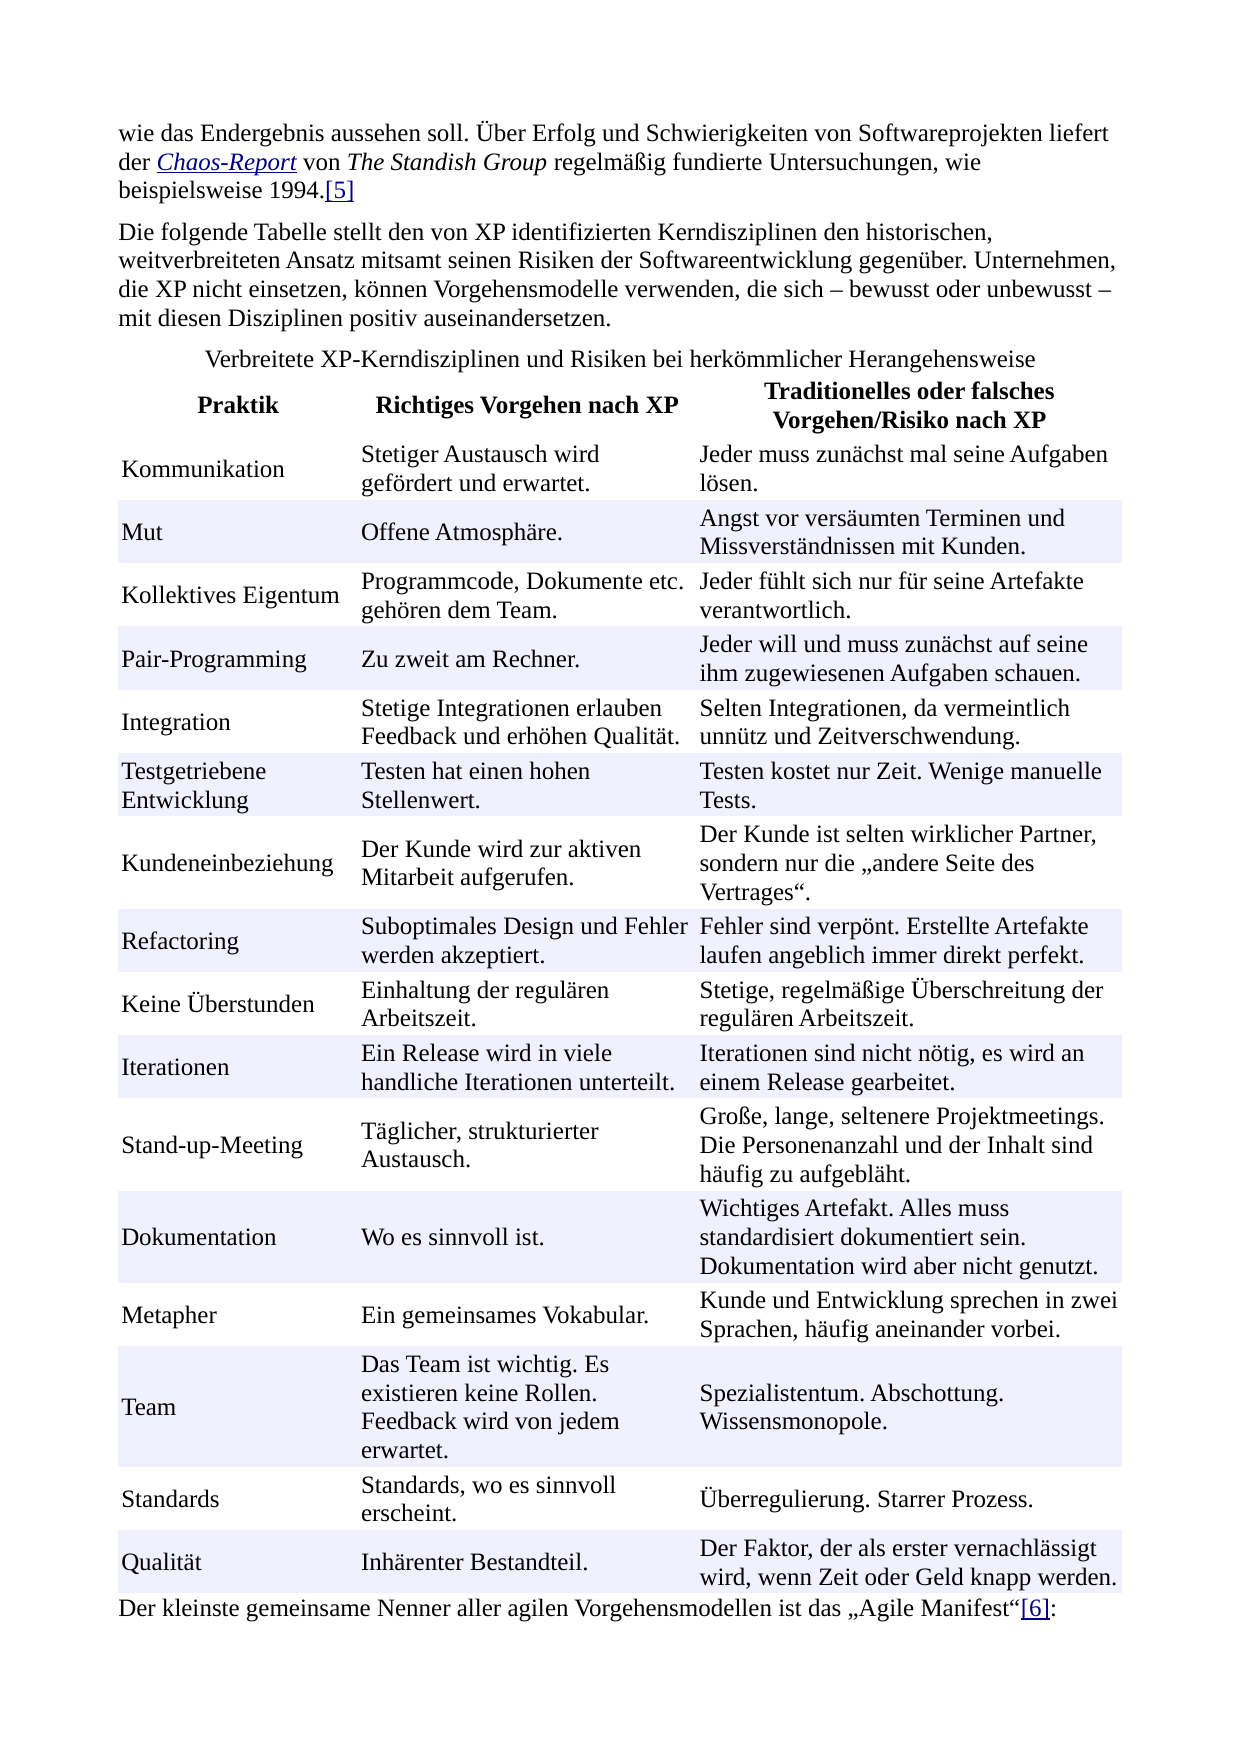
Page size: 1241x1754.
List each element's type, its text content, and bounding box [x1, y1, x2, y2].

text Der kleinste gemeinsame Nenner aller agilen Vorgehensmodellen ist das „Agile Manifest“[6]: [118, 1593, 1122, 1622]
table_cell Metapher [118, 1283, 358, 1346]
table_cell Ein Release wird in viele handliche Iterationen unterteilt. [358, 1035, 696, 1098]
text Die folgende Tabelle stellt den von XP identifizierten Kerndisziplinen den historischen, weitverbreiteten Ansatz mitsamt seinen Risiken der Softwareentwicklung gegenüber. Unternehmen, die XP nicht einsetzen, können Vorgehensmodelle verwenden, die sich – bewusst oder unbewusst – mit diesen Disziplinen positiv auseinandersetzen. [118, 217, 1122, 332]
table_cell Stetige Integrationen erlauben Feedback und erhöhen Qualität. [358, 690, 696, 753]
table_cell Qualität [118, 1530, 358, 1593]
table_cell Wichtiges Artefakt. Alles muss standardisiert dokumentiert sein. Dokumentation wird aber nicht genutzt. [696, 1191, 1122, 1283]
table_cell Testen kostet nur Zeit. Wenige manuelle Tests. [696, 753, 1122, 816]
table_cell Fehler sind verpönt. Erstellte Artefakte laufen angeblich immer direkt perfekt. [696, 909, 1122, 972]
table_cell Stetiger Austausch wird gefördert und erwartet. [358, 436, 696, 500]
text wie das Endergebnis aussehen soll. Über Erfolg und Schwierigkeiten von Softwareprojekten liefert der Chaos-Report von The Standish Group regelmäßig fundierte Untersuchungen, wie beispielsweise 1994.[5] [118, 118, 1122, 204]
table_cell Testen hat einen hohen Stellenwert. [358, 753, 696, 816]
table_cell Programmcode, Dokumente etc. gehören dem Team. [358, 563, 696, 626]
table_cell Refactoring [118, 909, 358, 972]
table_cell Mut [118, 500, 358, 563]
table_cell Überregulierung. Starrer Prozess. [696, 1467, 1122, 1530]
table_cell Testgetriebene Entwicklung [118, 753, 358, 816]
table_cell Standards [118, 1467, 358, 1530]
table_header Praktik [118, 373, 358, 436]
table_cell Suboptimales Design und Fehler werden akzeptiert. [358, 909, 696, 972]
table_cell Standards, wo es sinnvoll erscheint. [358, 1467, 696, 1530]
table_cell Pair-Programming [118, 626, 358, 690]
table_cell Stetige, regelmäßige Überschreitung der regulären Arbeitszeit. [696, 972, 1122, 1035]
table_cell Iterationen sind nicht nötig, es wird an einem Release gearbeitet. [696, 1035, 1122, 1098]
table_cell Wo es sinnvoll ist. [358, 1191, 696, 1283]
table_cell Große, lange, seltenere Projektmeetings. Die Personenanzahl und der Inhalt sind häufig zu aufgebläht. [696, 1099, 1122, 1191]
table_cell Kunde und Entwicklung sprechen in zwei Sprachen, häufig aneinander vorbei. [696, 1283, 1122, 1346]
table_cell Der Kunde wird zur aktiven Mitarbeit aufgerufen. [358, 816, 696, 908]
table_cell Inhärenter Bestandteil. [358, 1530, 696, 1593]
table_cell Offene Atmosphäre. [358, 500, 696, 563]
table_cell Der Kunde ist selten wirklicher Partner, sondern nur die „andere Seite des Vertrages“. [696, 816, 1122, 908]
table_cell Selten Integrationen, da vermeintlich unnütz und Zeitverschwendung. [696, 690, 1122, 753]
table_cell Kollektives Eigentum [118, 563, 358, 626]
table_cell Keine Überstunden [118, 972, 358, 1035]
table_cell Jeder fühlt sich nur für seine Artefakte verantwortlich. [696, 563, 1122, 626]
table_cell Täglicher, strukturierter Austausch. [358, 1099, 696, 1191]
table_cell Integration [118, 690, 358, 753]
table_cell Zu zweit am Rechner. [358, 626, 696, 690]
table_cell Der Faktor, der als erster vernachlässigt wird, wenn Zeit oder Geld knapp werden. [696, 1530, 1122, 1593]
table_cell Ein gemeinsames Vokabular. [358, 1283, 696, 1346]
table_header Richtiges Vorgehen nach XP [358, 373, 696, 436]
table_cell Einhaltung der regulären Arbeitszeit. [358, 972, 696, 1035]
table_cell Jeder will und muss zunächst auf seine ihm zugewiesenen Aufgaben schauen. [696, 626, 1122, 690]
table_cell Spezialistentum. Abschottung. Wissensmonopole. [696, 1346, 1122, 1467]
table_header Traditionelles oder falsches Vorgehen/Risiko nach XP [696, 373, 1122, 436]
table_cell Iterationen [118, 1035, 358, 1098]
table_cell Das Team ist wichtig. Es existieren keine Rollen. Feedback wird von jedem erwartet. [358, 1346, 696, 1467]
table_cell Stand-up-Meeting [118, 1099, 358, 1191]
table_cell Angst vor versäumten Terminen und Missverständnissen mit Kunden. [696, 500, 1122, 563]
text Verbreitete XP-Kerndisziplinen und Risiken bei herkömmlicher Herangehensweise [118, 344, 1122, 373]
table_cell Kommunikation [118, 436, 358, 500]
table_cell Kundeneinbeziehung [118, 816, 358, 908]
table_cell Dokumentation [118, 1191, 358, 1283]
table_cell Jeder muss zunächst mal seine Aufgaben lösen. [696, 436, 1122, 500]
table_cell Team [118, 1346, 358, 1467]
